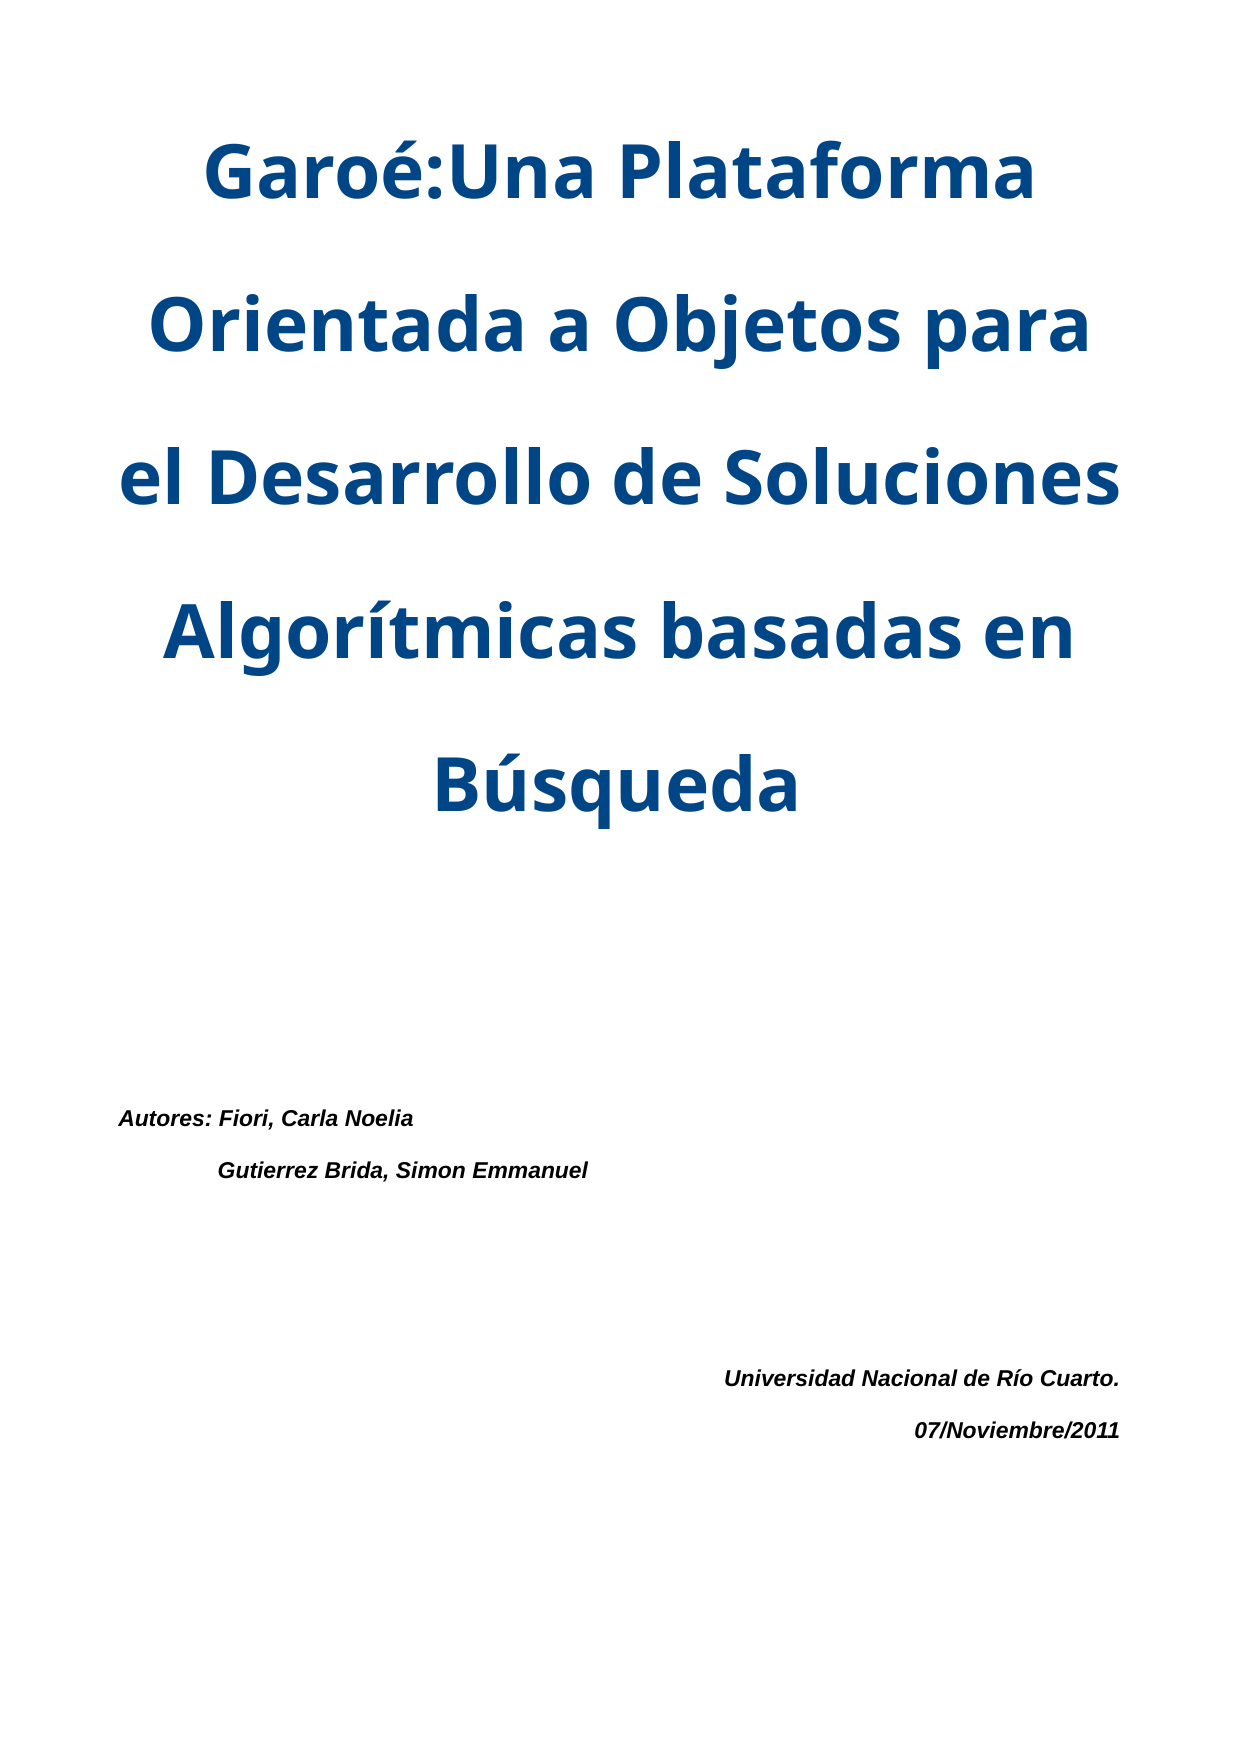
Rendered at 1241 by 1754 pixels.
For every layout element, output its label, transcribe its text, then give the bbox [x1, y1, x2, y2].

text Universidad Nacional de Río Cuarto. [118, 1364, 1122, 1391]
subtitle Garoé:Una Plataforma Orientada a Objetos para el Desarrollo de Soluciones Algorítmicas basadas en Búsqueda‏ [118, 118, 1122, 833]
text Gutierrez Brida, Simon Emmanuel [118, 1157, 1122, 1183]
text Autores: Fiori, Carla Noelia [118, 1105, 1122, 1131]
text 07/Noviembre/2011 [118, 1417, 1122, 1443]
